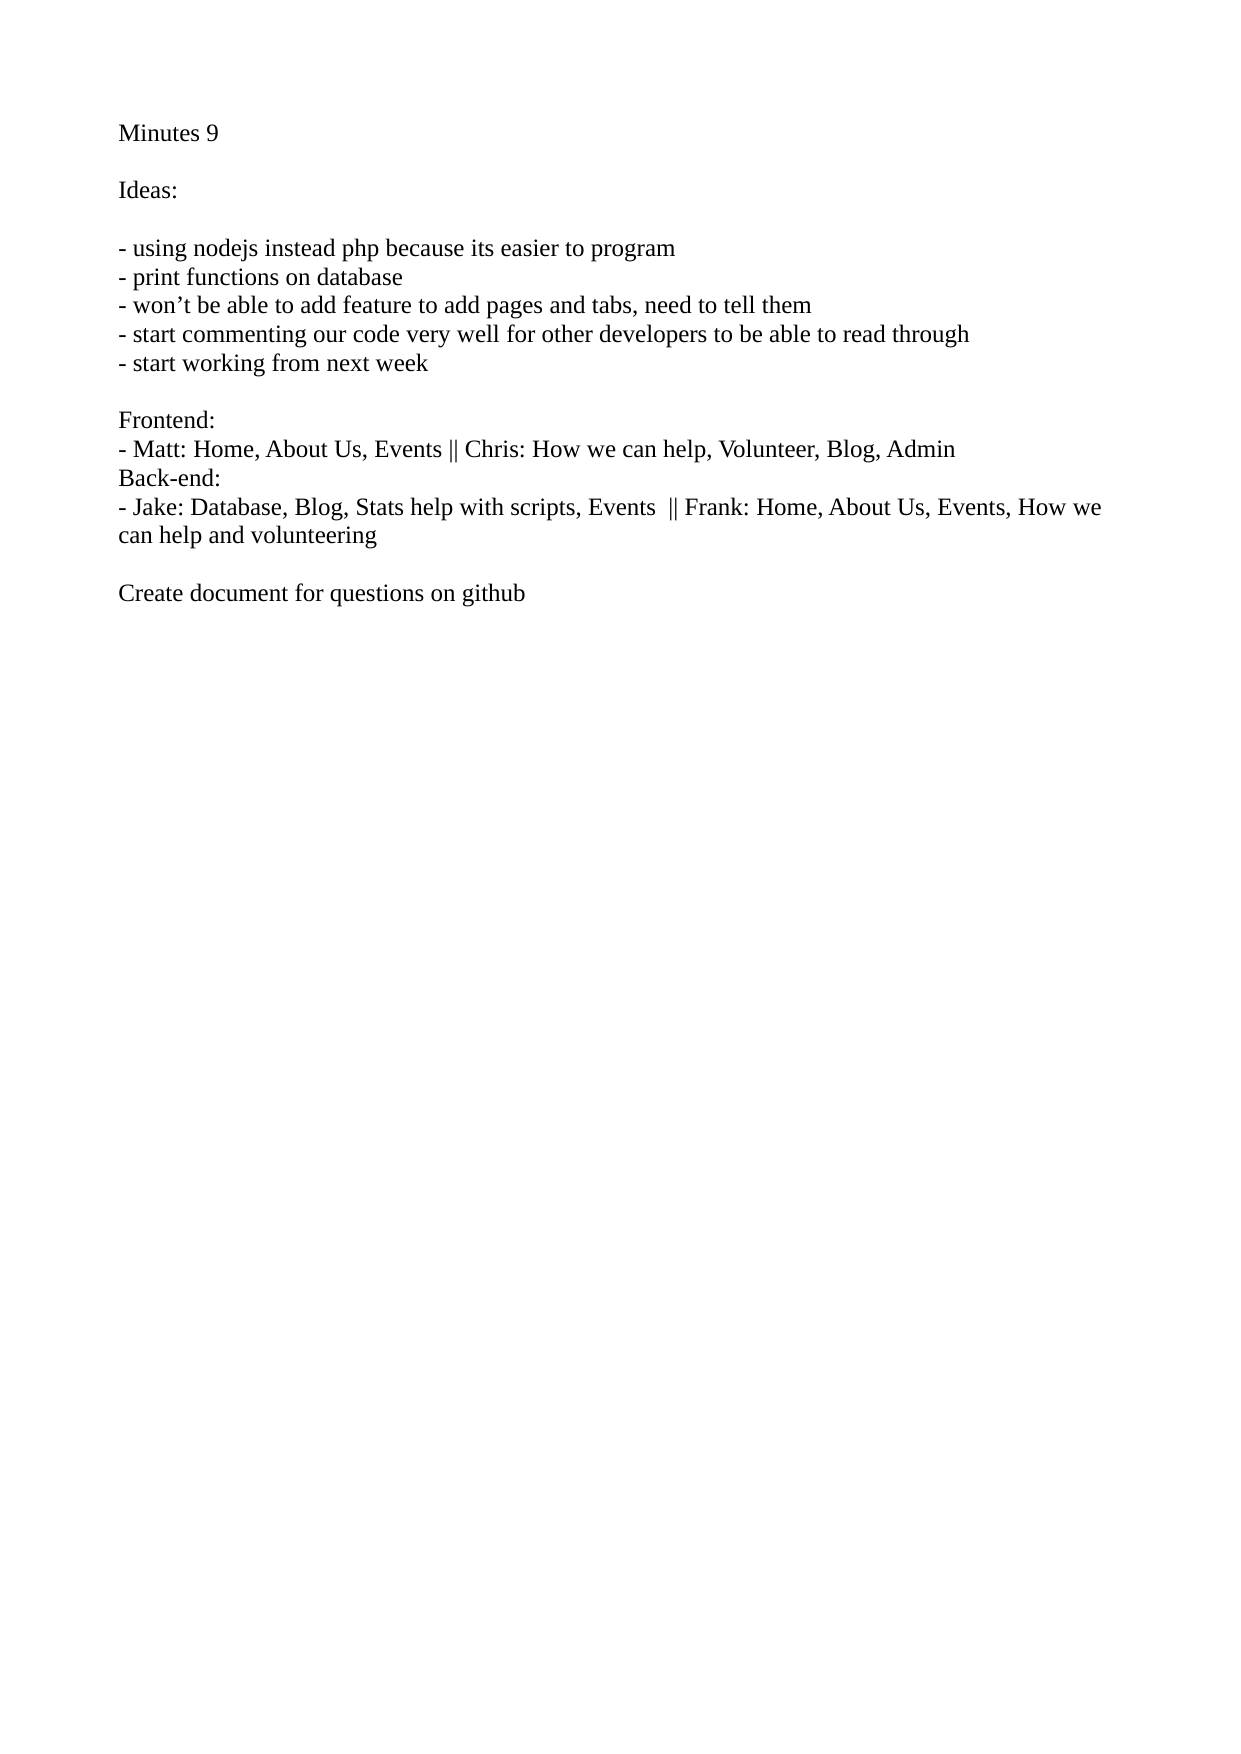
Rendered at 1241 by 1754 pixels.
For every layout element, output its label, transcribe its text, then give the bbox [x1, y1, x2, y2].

text Create document for questions on github [118, 578, 1122, 607]
text Back-end: [118, 463, 1122, 492]
text - start working from next week [118, 348, 1122, 377]
text - won’t be able to add feature to add pages and tabs, need to tell them [118, 291, 1122, 319]
text Frontend: [118, 406, 1122, 434]
text Ideas: [118, 176, 1122, 204]
text - print functions on database [118, 262, 1122, 291]
text - Jake: Database, Blog, Stats help with scripts, Events || Frank: Home, About Us, Events, How we can help and volunteering [118, 492, 1122, 549]
text - Matt: Home, About Us, Events || Chris: How we can help, Volunteer, Blog, Admin [118, 434, 1122, 463]
text - using nodejs instead php because its easier to program [118, 233, 1122, 262]
text Minutes 9 [118, 118, 1122, 147]
text - start commenting our code very well for other developers to be able to read through [118, 319, 1122, 348]
